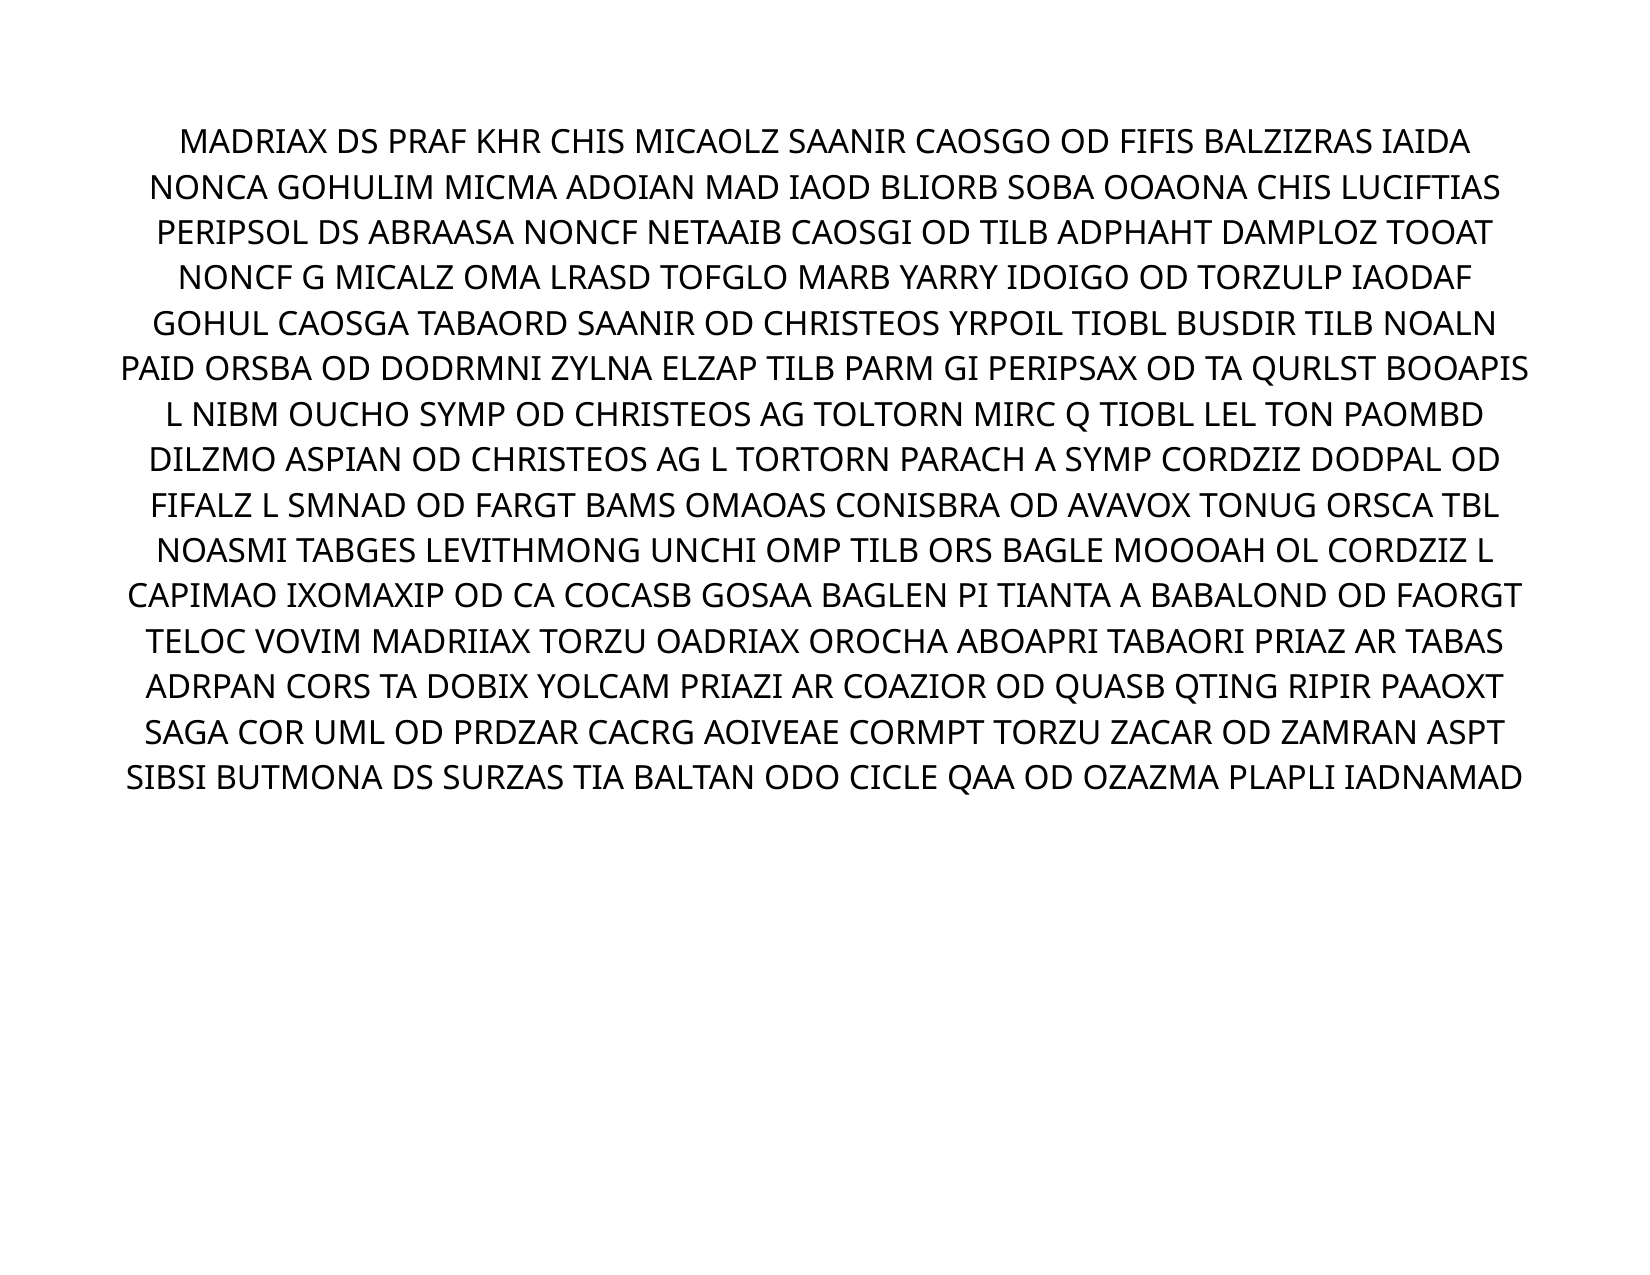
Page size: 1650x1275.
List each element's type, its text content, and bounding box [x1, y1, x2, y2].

text MADRIAX DS PRAF KHR CHIS MICAOLZ SAANIR CAOSGO OD FIFIS BALZIZRAS IAIDA NONCA GOHULIM MICMA ADOIAN MAD IAOD BLIORB SOBA OOAONA CHIS LUCIFTIAS PERIPSOL DS ABRAASA NONCF NETAAIB CAOSGI OD TILB ADPHAHT DAMPLOZ TOOAT NONCF G MICALZ OMA LRASD TOFGLO MARB YARRY IDOIGO OD TORZULP IAODAF GOHUL CAOSGA TABAORD SAANIR OD CHRISTEOS YRPOIL TIOBL BUSDIR TILB NOALN PAID ORSBA OD DODRMNI ZYLNA ELZAP TILB PARM GI PERIPSAX OD TA QURLST BOOAPIS L NIBM OUCHO SYMP OD CHRISTEOS AG TOLTORN MIRC Q TIOBL LEL TON PAOMBD DILZMO ASPIAN OD CHRISTEOS AG L TORTORN PARACH A SYMP CORDZIZ DODPAL OD FIFALZ L SMNAD OD FARGT BAMS OMAOAS CONISBRA OD AVAVOX TONUG ORSCA TBL NOASMI TABGES LEVITHMONG UNCHI OMP TILB ORS BAGLE MOOOAH OL CORDZIZ L CAPIMAO IXOMAXIP OD CA COCASB GOSAA BAGLEN PI TIANTA A BABALOND OD FAORGT TELOC VOVIM MADRIIAX TORZU OADRIAX OROCHA ABOAPRI TABAORI PRIAZ AR TABAS ADRPAN CORS TA DOBIX YOLCAM PRIAZI AR COAZIOR OD QUASB QTING RIPIR PAAOXT SAGA COR UML OD PRDZAR CACRG AOIVEAE CORMPT TORZU ZACAR OD ZAMRAN ASPT SIBSI BUTMONA DS SURZAS TIA BALTAN ODO CICLE QAA OD OZAZMA PLAPLI IADNAMAD [118, 118, 1532, 799]
